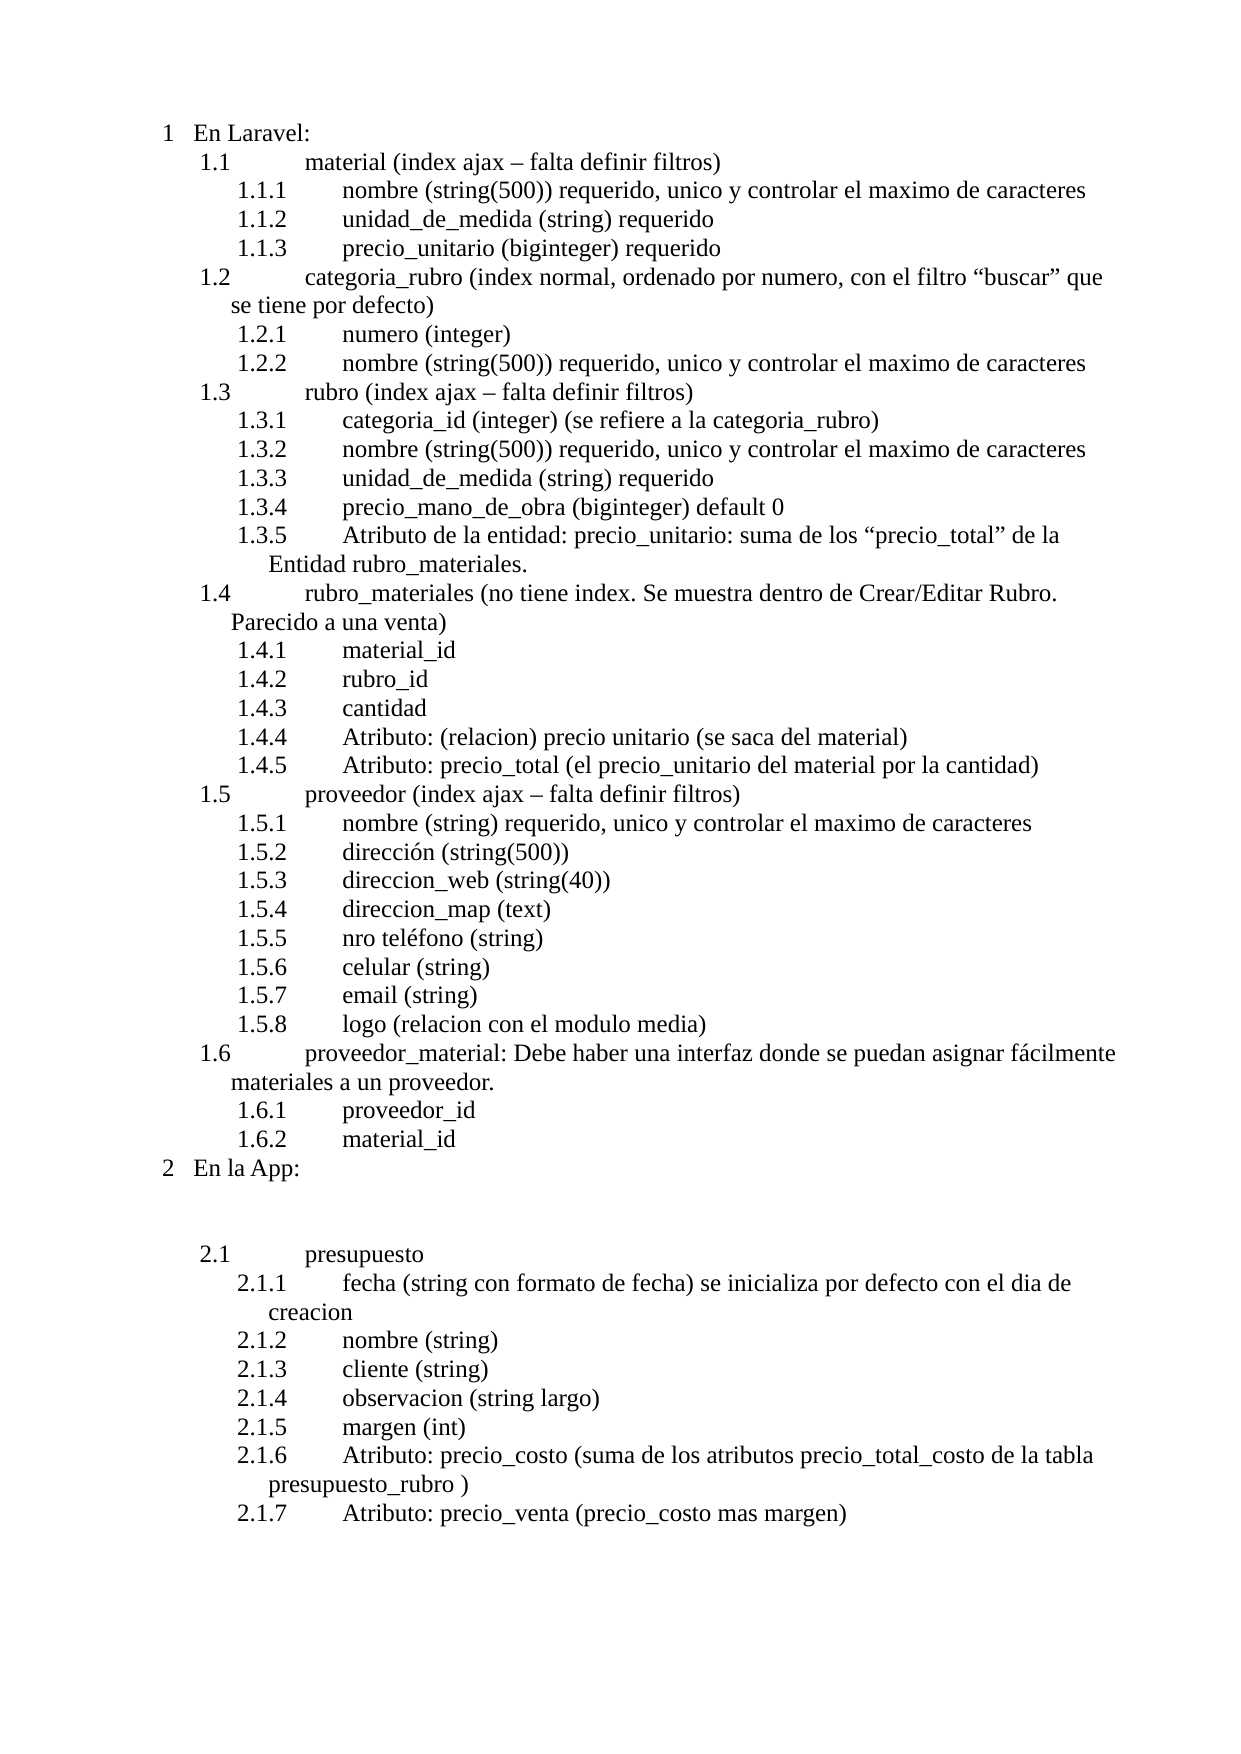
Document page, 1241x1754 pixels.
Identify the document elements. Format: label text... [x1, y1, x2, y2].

list nombre (string(500)) requerido, unico y controlar el maximo de caracteres [231, 348, 1122, 377]
list dirección (string(500)) [231, 837, 1122, 866]
list nombre (string) requerido, unico y controlar el maximo de caracteres [231, 808, 1122, 837]
list proveedor (index ajax – falta definir filtros) [193, 779, 1122, 808]
list nombre (string(500)) requerido, unico y controlar el maximo de caracteres [231, 176, 1122, 204]
list precio_mano_de_obra (biginteger) default 0 [231, 492, 1122, 521]
list logo (relacion con el modulo media) [231, 1009, 1122, 1038]
list categoria_rubro (index normal, ordenado por numero, con el filtro “buscar” que se tiene por defecto) [193, 262, 1122, 319]
list fecha (string con formato de fecha) se inicializa por defecto con el dia de creacion [231, 1268, 1122, 1326]
list margen (int) [231, 1412, 1122, 1441]
list unidad_de_medida (string) requerido [231, 204, 1122, 233]
list proveedor_id [231, 1096, 1122, 1124]
list direccion_map (text) [231, 894, 1122, 923]
list rubro (index ajax – falta definir filtros) [193, 377, 1122, 406]
list cliente (string) [231, 1354, 1122, 1383]
list email (string) [231, 981, 1122, 1009]
list numero (integer) [231, 319, 1122, 348]
list nombre (string(500)) requerido, unico y controlar el maximo de caracteres [231, 434, 1122, 463]
list material_id [231, 1124, 1122, 1153]
list rubro_materiales (no tiene index. Se muestra dentro de Crear/Editar Rubro. Parecido a una venta) [193, 578, 1122, 636]
list material_id [231, 636, 1122, 664]
list Atributo de la entidad: precio_unitario: suma de los “precio_total” de la Entidad rubro_materiales. [231, 521, 1122, 578]
list nombre (string) [231, 1326, 1122, 1354]
list celular (string) [231, 952, 1122, 981]
list Atributo: (relacion) precio unitario (se saca del material) [231, 722, 1122, 751]
list material (index ajax – falta definir filtros) [193, 147, 1122, 176]
list observacion (string largo) [231, 1383, 1122, 1412]
list unidad_de_medida (string) requerido [231, 463, 1122, 492]
list Atributo: precio_costo (suma de los atributos precio_total_costo de la tabla presupuesto_rubro ) [231, 1441, 1122, 1498]
list proveedor_material: Debe haber una interfaz donde se puedan asignar fácilmente materiales a un proveedor. [193, 1038, 1122, 1096]
list precio_unitario (biginteger) requerido [231, 233, 1122, 262]
list Atributo: precio_venta (precio_costo mas margen) [231, 1498, 1122, 1527]
list direccion_web (string(40)) [231, 866, 1122, 894]
list rubro_id [231, 664, 1122, 693]
list Atributo: precio_total (el precio_unitario del material por la cantidad) [231, 751, 1122, 779]
list cantidad [231, 693, 1122, 722]
list En Laravel: [156, 118, 1122, 147]
list En la App: [156, 1153, 1122, 1182]
list categoria_id (integer) (se refiere a la categoria_rubro) [231, 406, 1122, 434]
list presupuesto [193, 1239, 1122, 1268]
list nro teléfono (string) [231, 923, 1122, 952]
